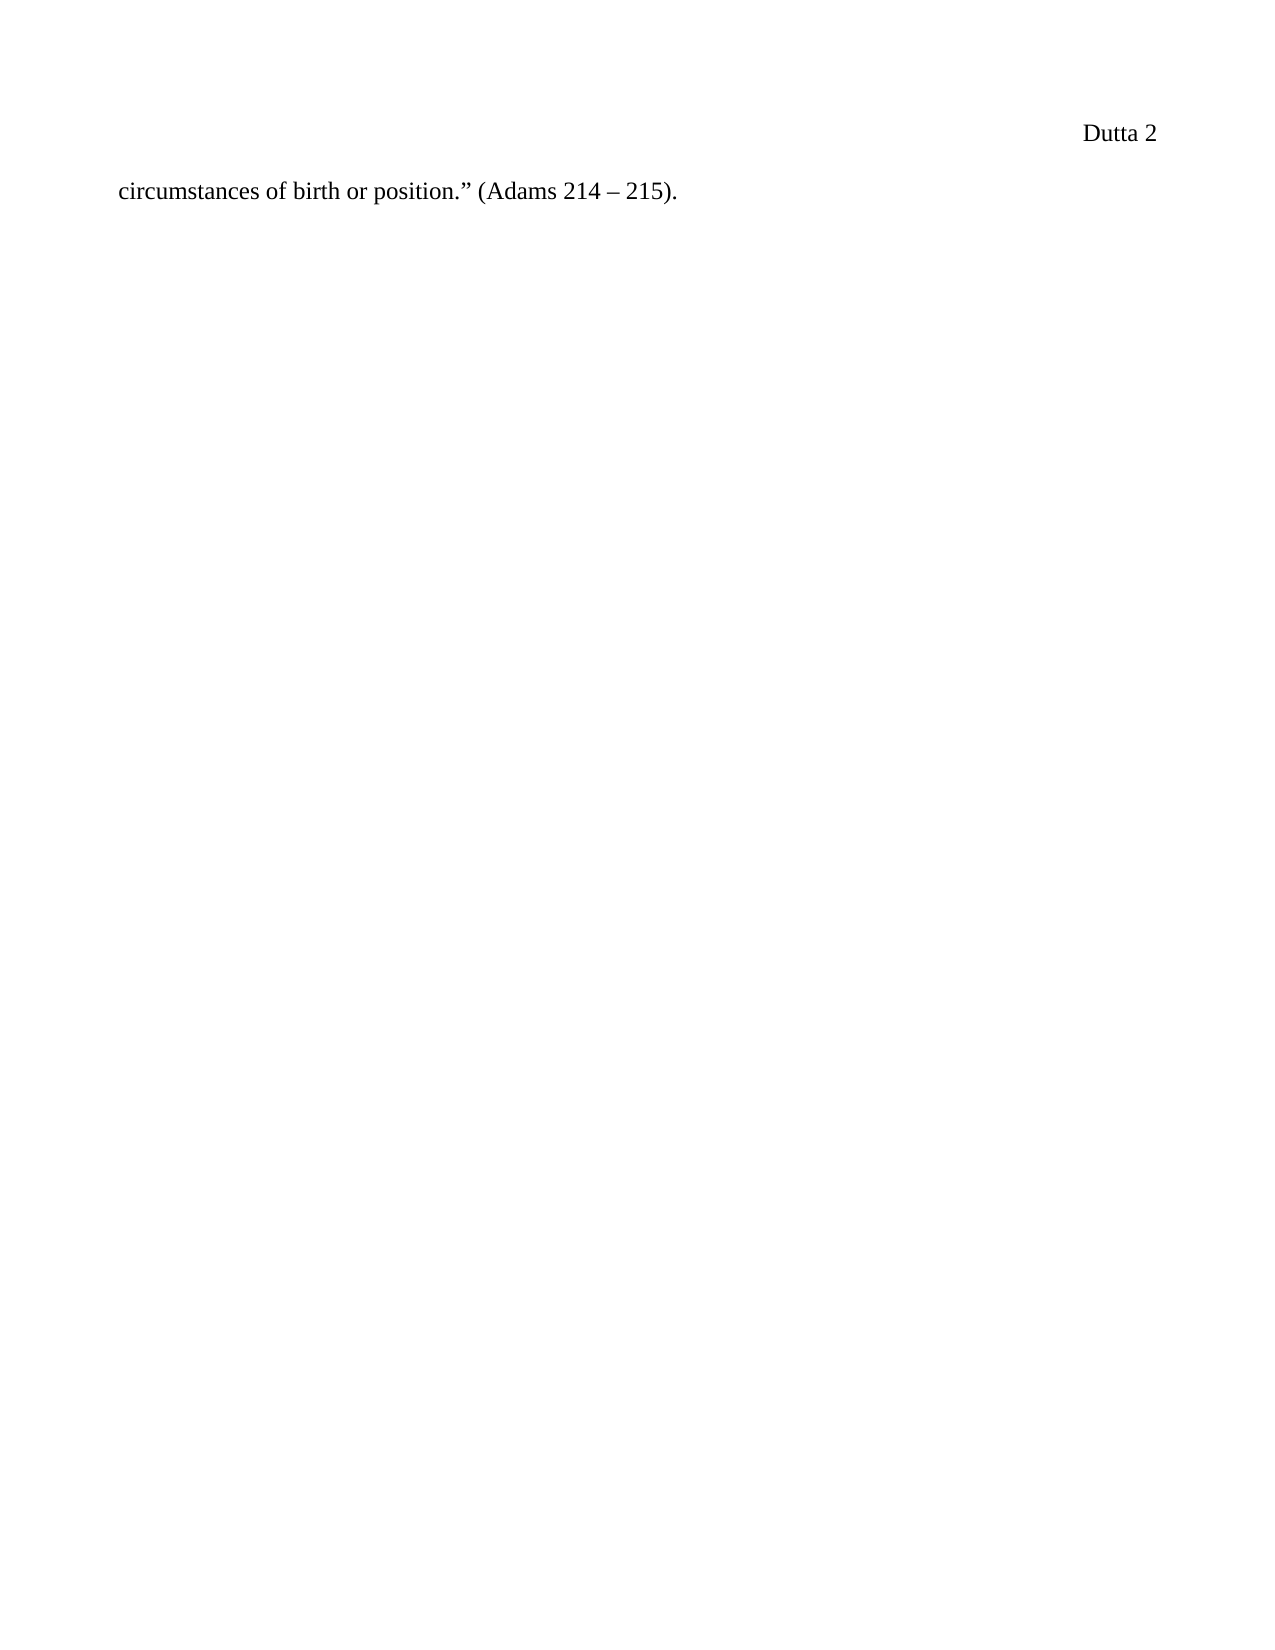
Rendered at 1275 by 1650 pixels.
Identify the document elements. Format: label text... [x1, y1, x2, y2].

text circumstances of birth or position.” (Adams 214 – 215). [118, 176, 1157, 205]
